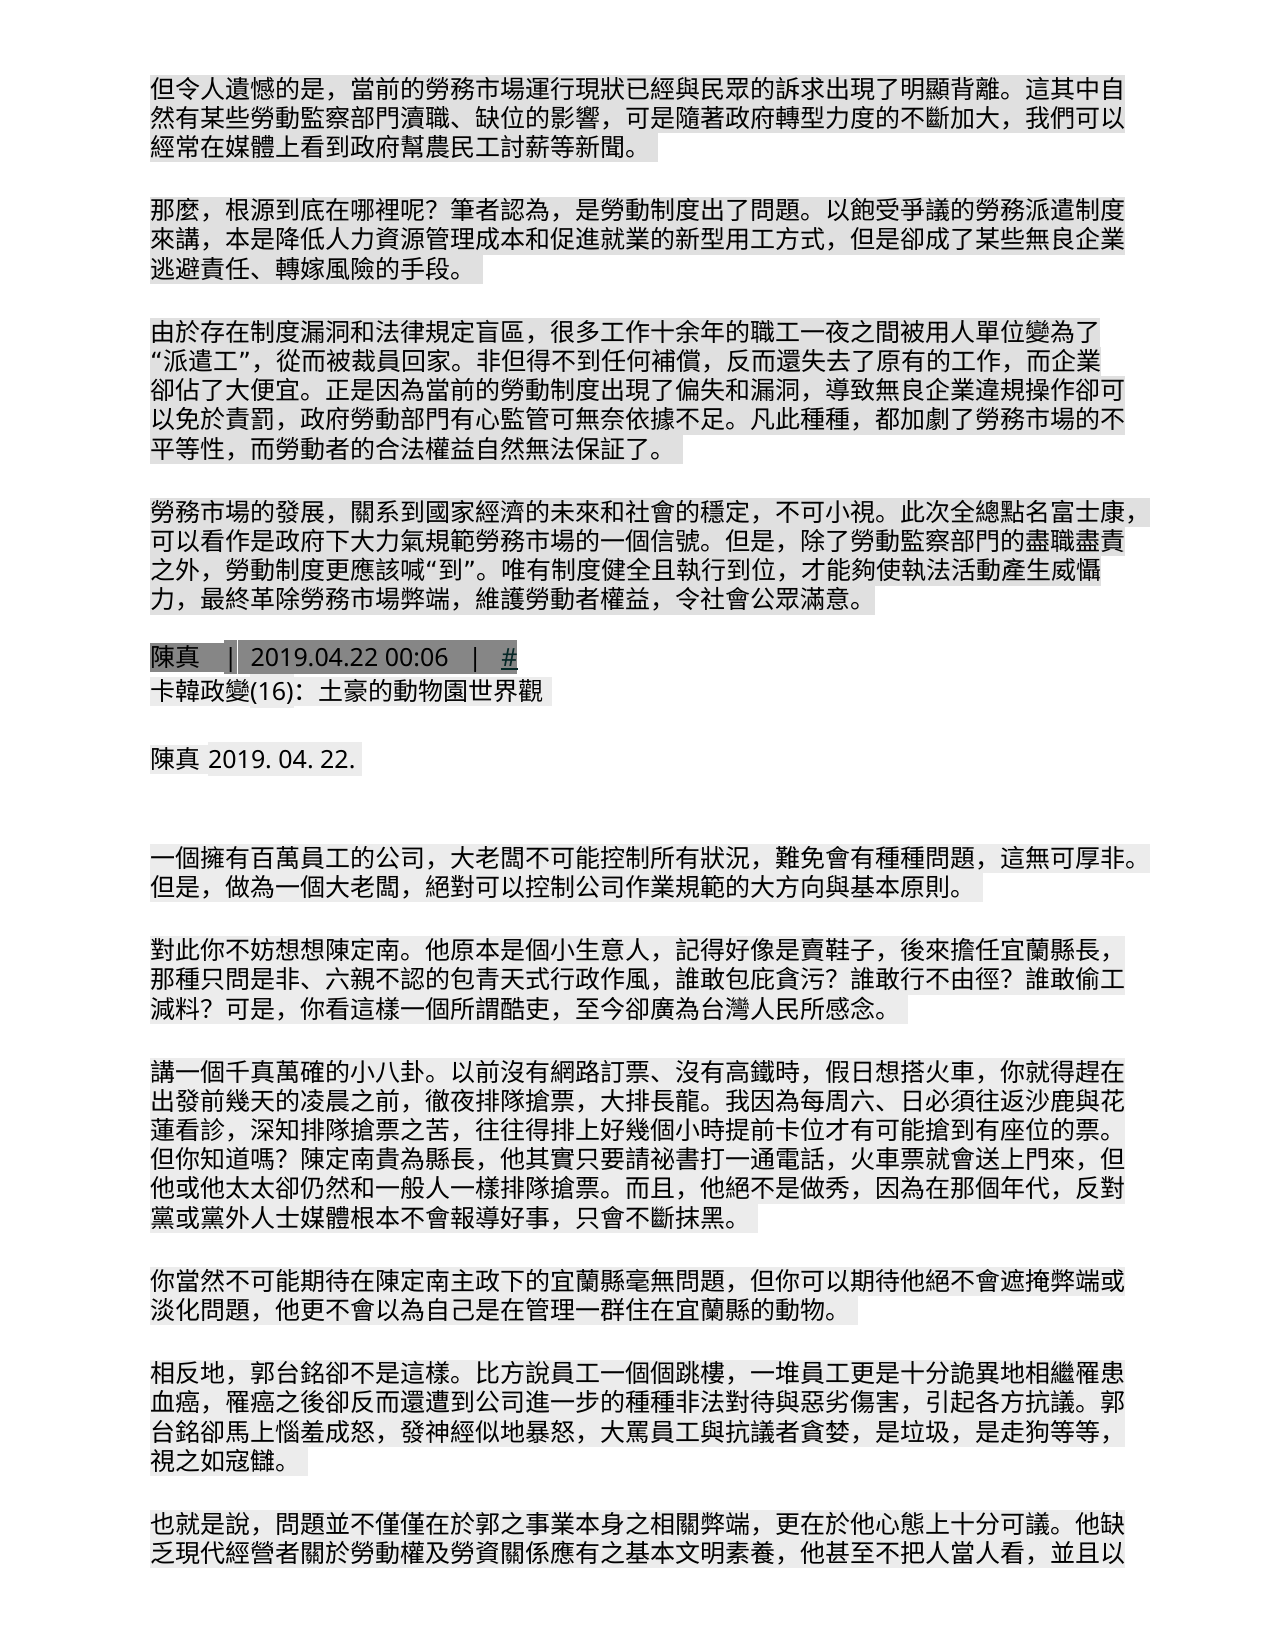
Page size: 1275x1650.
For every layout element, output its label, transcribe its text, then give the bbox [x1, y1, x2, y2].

text 卡韓政變(16)：土豪的動物園世界觀 陳真 2019. 04. 22. 一個擁有百萬員工的公司，大老闆不可能控制所有狀況，難免會有種種問題，這無可厚非。但是，做為一個大老闆，絕對可以控制公司作業規範的大方向與基本原則。 對此你不妨想想陳定南。他原本是個小生意人，記得好像是賣鞋子，後來擔任宜蘭縣長，那種只問是非、六親不認的包青天式行政作風，誰敢包庇貪污？誰敢行不由徑？誰敢偷工減料？可是，你看這樣一個所謂酷吏，至今卻廣為台灣人民所感念。 講一個千真萬確的小八卦。以前沒有網路訂票、沒有高鐵時，假日想搭火車，你就得趕在出發前幾天的凌晨之前，徹夜排隊搶票，大排長龍。我因為每周六、日必須往返沙鹿與花蓮看診，深知排隊搶票之苦，往往得排上好幾個小時提前卡位才有可能搶到有座位的票。但你知道嗎？陳定南貴為縣長，他其實只要請祕書打一通電話，火車票就會送上門來，但他或他太太卻仍然和一般人一樣排隊搶票。而且，他絕不是做秀，因為在那個年代，反對黨或黨外人士媒體根本不會報導好事，只會不斷抹黑。 你當然不可能期待在陳定南主政下的宜蘭縣毫無問題，但你可以期待他絕不會遮掩弊端或淡化問題，他更不會以為自己是在管理一群住在宜蘭縣的動物。 相反地，郭台銘卻不是這樣。比方說員工一個個跳樓，一堆員工更是十分詭異地相繼罹患血癌，罹癌之後卻反而還遭到公司進一步的種種非法對待與惡劣傷害，引起各方抗議。郭台銘卻馬上惱羞成怒，發神經似地暴怒，大罵員工與抗議者貪婪，是垃圾，是走狗等等，視之如寇讎。 也就是說，問題並不僅僅在於郭之事業本身之相關弊端，更在於他心態上十分可議。他缺乏現代經營者關於勞動權及勞資關係應有之基本文明素養，他甚至不把人當人看，並且以為這樣好棒、好有霸氣，為此得意洋洋。 舉個例，七年前，2012年 1月15日，郭台銘的事業集團在台北市立動物園舉辦尾牙，並舉辦什麼「2012年快樂天堂慈善嘉年華」活動，同時也好像是富士康的台北年會之類，場面十分盛大，他興高采烈地致詞表示： 「人也是動物。每天管理著100多萬隻動物，頭痛得要死，可是我們的動物園園長，可以把動物，把老虎跟獅子就放在一起，不會將老虎和雞放一起...。」因此他說他「想向園長取經，學習如何有效管理員工」，並當場指示坐在台下的集團事業群的主管們，在公司的年終檢討會上，務必聘請動物園園長來進行教學，並大開玩笑說，他將延攬動物園園長擔任公司董事，請他來管理員工。 類似言論，非僅一端。基本上，這個人似乎就是個土財主，類似川普，低俗當有趣，野蠻當霸氣。 在兩岸，郭的事業版圖之所謂倫理規章，亦即在是否善待員工這一點上，我相信應該是排在前段班。但這並非是出於郭台銘之英明或善意，而是國家或政府在相當程度上依舊還是控制了資本家唯利是圖之肆無忌憚與為所欲為。 這樣一個人倘若擔任總統，肯定是這塊島嶼的一個災難，要不就是郭董本人的災難，因為他跟眾人八字顯然不合，不會有好下場。 [150, 674, 1125, 1568]
text 陳真 | 2019.04.22 00:06 | # [150, 640, 1125, 674]
text 卡韓政變(17)：郭董當總統，猶如猴子開飛機 陳真 2019. 04. 22. 剪一篇四年前剪報如文末，是 "人民網-中國共產黨新聞網" 的報導。報導中說， "富士康的負面新聞屢屢見諸報端。無論是...血汗工廠和非法雇用童工，還是2010年引發社會驚駭的12連跳自殺事件，都已成為富士康抹不去的污點。最可怕的事情不是犯錯誤，而是犯了錯之後不改正"。但我想，郭董比不改正還可怕，他往往是根本否認問題的存在，甚至還認為自己很行。 否認其實沒有用，因為事實就是事實。郭董向來更是非常敵視批評者，視為一種別有居心的惡意抹黑，但這不是抹黑，連共產黨都看不下去不是嗎？ 不過，我仍然得強調，對於任何人事物，光是因為其某些問題的存在而全盤否定之，那是說不通的。如果我們要這樣看待人事物，根本不可能建立社會，因為任何社會裏頭勢必充滿各種必要之惡。 幾十年來，我常批評慈濟的證嚴法師諸多觀念之荒腔走板，但我並不否認慈濟在許多方面的貢獻。郭董也一樣。儘管有許多問題，但他個人及其事業版圖，依舊功遠大於過。任何不成比例的妖魔化定論，令人反感。 同理，任何不成比例的歌頌，也一樣反智。郭董事業並非一人功勞，而是無數人犧牲青春血淚與生命所換來。就如同台灣社會在各方面的進步，絕不是什麼聖人豪傑或學者專家的一人功勳，而是無數人的痛苦代價所爭取得來。 至於檯面上那些爭權奪利收割成果、掠奪一切好處的無恥政客及走狗文人們，更是扯不上絲毫關係。但他們卻往往虛構歷史，洗脫一己罪行，囊括一切美名，藉以竊奪私利。題外話。 郭之個人為人如何，其實無關大局，重點是他所扮演的角色之本質。郭毫無疑問是個成功的企業家、資本家及跨國大財團，但其所代表的這樣一種利潤至上的資本力量，就像一頭盲目的野獸，理應受到國家或社會的節制、教化與引導，做為一種被監督者、被馴化者，而不是反而把整個國家大權交給他，任其呼風喚雨，為所欲為。 特別是郭董，他當總統，在我看來，就像猴子開飛機那樣，非死即傷，充滿風險。 =================== 陸全總點名富士康 李玥 2015年02月04日 來源：人民網-中國共產黨新聞網 日前，全國總工會書記處書記、法律工作部部長郭軍表示，富士康等一些企業長期違法安排勞動者長時間加班，致使部分勞動者出現各種心理健康問題，導致過勞死或自殺現象時有發生。（2015年2月3日 新華網） 其實，富士康被點名早已不是第一次了。近年來，有關於富士康的負面新聞報導屢屢見諸報端。無論是過去3年的“血汗工廠”和非法雇佣童工調查，還是2010年引發社會驚駭的12連跳自殺事件，都已經成為富士康抹不去的污點。 可是，我們的思考不能止步於此。筆者認為，富士康作為勞務市場的巨無霸尚且有長期違法加班等瑕疵，那麼其他用人單位是否也存在問題呢？答案應當是顯而易見的。據全國總工會通報，當前用人單位違反勞動法律侵害職工合法權益的案件事件還大量存在，屢禁不絕，已經影響了社會穩定和經濟發展。從這個角度來講，該被點名批評的不僅僅是富士康，而應當是整個勞務市場。 但話又說回來，最可怕的事情不是犯錯誤，而是犯了錯之後不改正。眾所周知，在市場經濟環境下，企業的逐利天性成為了各種經濟活動的主導力量，勞動者的權益難免會受到侵害。也正因此，社會公眾要求勞動監察部門加強監管的呼聲從未停止。 但令人遺憾的是，當前的勞務市場運行現狀已經與民眾的訴求出現了明顯背離。這其中自然有某些勞動監察部門瀆職、缺位的影響，可是隨著政府轉型力度的不斷加大，我們可以經常在媒體上看到政府幫農民工討薪等新聞。 那麼，根源到底在哪裡呢？筆者認為，是勞動制度出了問題。以飽受爭議的勞務派遣制度來講，本是降低人力資源管理成本和促進就業的新型用工方式，但是卻成了某些無良企業逃避責任、轉嫁風險的手段。 由於存在制度漏洞和法律規定盲區，很多工作十余年的職工一夜之間被用人單位變為了“派遣工”，從而被裁員回家。非但得不到任何補償，反而還失去了原有的工作，而企業卻佔了大便宜。正是因為當前的勞動制度出現了偏失和漏洞，導致無良企業違規操作卻可以免於責罰，政府勞動部門有心監管可無奈依據不足。凡此種種，都加劇了勞務市場的不平等性，而勞動者的合法權益自然無法保証了。 勞務市場的發展，關系到國家經濟的未來和社會的穩定，不可小視。此次全總點名富士康，可以看作是政府下大力氣規範勞務市場的一個信號。但是，除了勞動監察部門的盡職盡責之外，勞動制度更應該喊“到”。唯有制度健全且執行到位，才能夠使執法活動產生威懾力，最終革除勞務市場弊端，維護勞動者權益，令社會公眾滿意。 [150, 75, 1125, 615]
